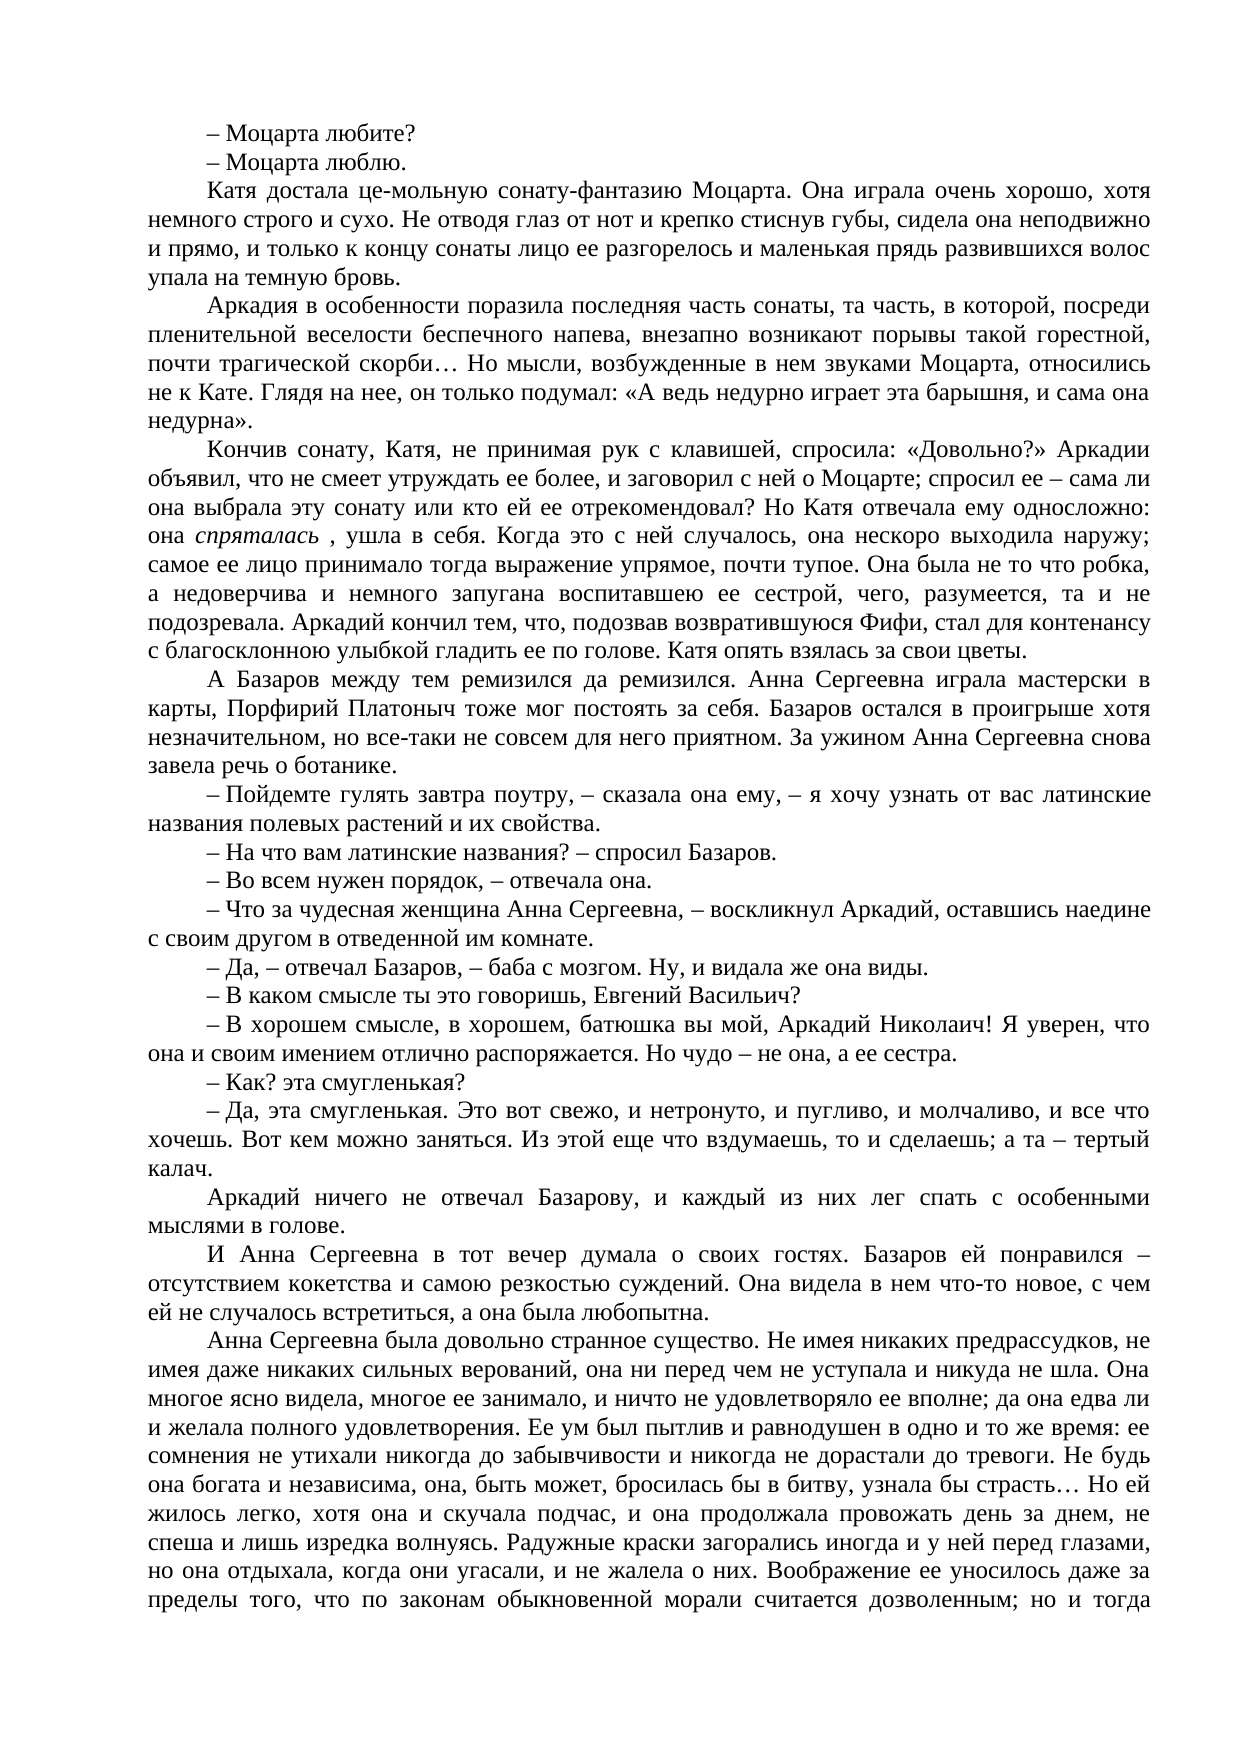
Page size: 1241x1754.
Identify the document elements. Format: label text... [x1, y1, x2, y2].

text Аркадий ничего не отвечал Базарову, и каждый из них лег спать с особенными мыслями в голове. [148, 1182, 1152, 1239]
text Кончив сонату, Катя, не принимая рук с клавишей, спросила: «Довольно?» Аркадии объявил, что не смеет утруждать ее более, и заговорил с ней о Моцарте; спросил ее – сама ли она выбрала эту сонату или кто ей ее отрекомендовал? Но Катя отвечала ему односложно: она спряталась , ушла в себя. Когда это с ней случалось, она нескоро выходила наружу; самое ее лицо принимало тогда выражение упрямое, почти тупое. Она была не то что робка, а недоверчива и немного запугана воспитавшею ее сестрой, чего, разумеется, та и не подозревала. Аркадий кончил тем, что, подозвав возвратившуюся Фифи, стал для контенансу с благосклонною улыбкой гладить ее по голове. Катя опять взялась за свои цветы. [148, 434, 1152, 664]
text – Да, – отвечал Базаров, – баба с мозгом. Ну, и видала же она виды. [148, 952, 1152, 981]
text – Во всем нужен порядок, – отвечала она. [148, 866, 1152, 894]
text – Моцарта люблю. [148, 147, 1152, 176]
text А Базаров между тем ремизился да ремизился. Анна Сергеевна играла мастерски в карты, Порфирий Платоныч тоже мог постоять за себя. Базаров остался в проигрыше хотя незначительном, но все-таки не совсем для него приятном. За ужином Анна Сергеевна снова завела речь о ботанике. [148, 664, 1152, 779]
text Катя достала це-мольную сонату-фантазию Моцарта. Она играла очень хорошо, хотя немного строго и сухо. Не отводя глаз от нот и крепко стиснув губы, сидела она неподвижно и прямо, и только к концу сонаты лицо ее разгорелось и маленькая прядь развившихся волос упала на темную бровь. [148, 176, 1152, 291]
text – В каком смысле ты это говоришь, Евгений Васильич? [148, 981, 1152, 1009]
text И Анна Сергеевна в тот вечер думала о своих гостях. Базаров ей понравился – отсутствием кокетства и самою резкостью суждений. Она видела в нем что-то новое, с чем ей не случалось встретиться, а она была любопытна. [148, 1239, 1152, 1326]
text – Да, эта смугленькая. Это вот свежо, и нетронуто, и пугливо, и молчаливо, и все что хочешь. Вот кем можно заняться. Из этой еще что вздумаешь, то и сделаешь; а та – тертый калач. [148, 1096, 1152, 1182]
text – На что вам латинские названия? – спросил Базаров. [148, 837, 1152, 866]
text – Моцарта любите? [148, 118, 1152, 147]
text – Что за чудесная женщина Анна Сергеевна, – воскликнул Аркадий, оставшись наедине с своим другом в отведенной им комнате. [148, 894, 1152, 952]
text Аркадия в особенности поразила последняя часть сонаты, та часть, в которой, посреди пленительной веселости беспечного напева, внезапно возникают порывы такой горестной, почти трагической скорби… Но мысли, возбужденные в нем звуками Моцарта, относились не к Кате. Глядя на нее, он только подумал: «А ведь недурно играет эта барышня, и сама она недурна». [148, 291, 1152, 434]
text – Как? эта смугленькая? [148, 1067, 1152, 1096]
text – Пойдемте гулять завтра поутру, – сказала она ему, – я хочу узнать от вас латинские названия полевых растений и их свойства. [148, 779, 1152, 837]
text Анна Сергеевна была довольно странное существо. Не имея никаких предрассудков, не имея даже никаких сильных верований, она ни перед чем не уступала и никуда не шла. Она многое ясно видела, многое ее занимало, и ничто не удовлетворяло ее вполне; да она едва ли и желала полного удовлетворения. Ее ум был пытлив и равнодушен в одно и то же время: ее сомнения не утихали никогда до забывчивости и никогда не дорастали до тревоги. Не будь она богата и независима, она, быть может, бросилась бы в битву, узнала бы страсть… Но ей жилось легко, хотя она и скучала подчас, и она продолжала провожать день за днем, не спеша и лишь изредка волнуясь. Радужные краски загорались иногда и у ней перед глазами, но она отдыхала, когда они угасали, и не жалела о них. Воображение ее уносилось даже за пределы того, что по законам обыкновенной морали считается дозволенным; но и тогда [148, 1326, 1152, 1613]
text – В хорошем смысле, в хорошем, батюшка вы мой, Аркадий Николаич! Я уверен, что она и своим имением отлично распоряжается. Но чудо – не она, а ее сестра. [148, 1009, 1152, 1067]
